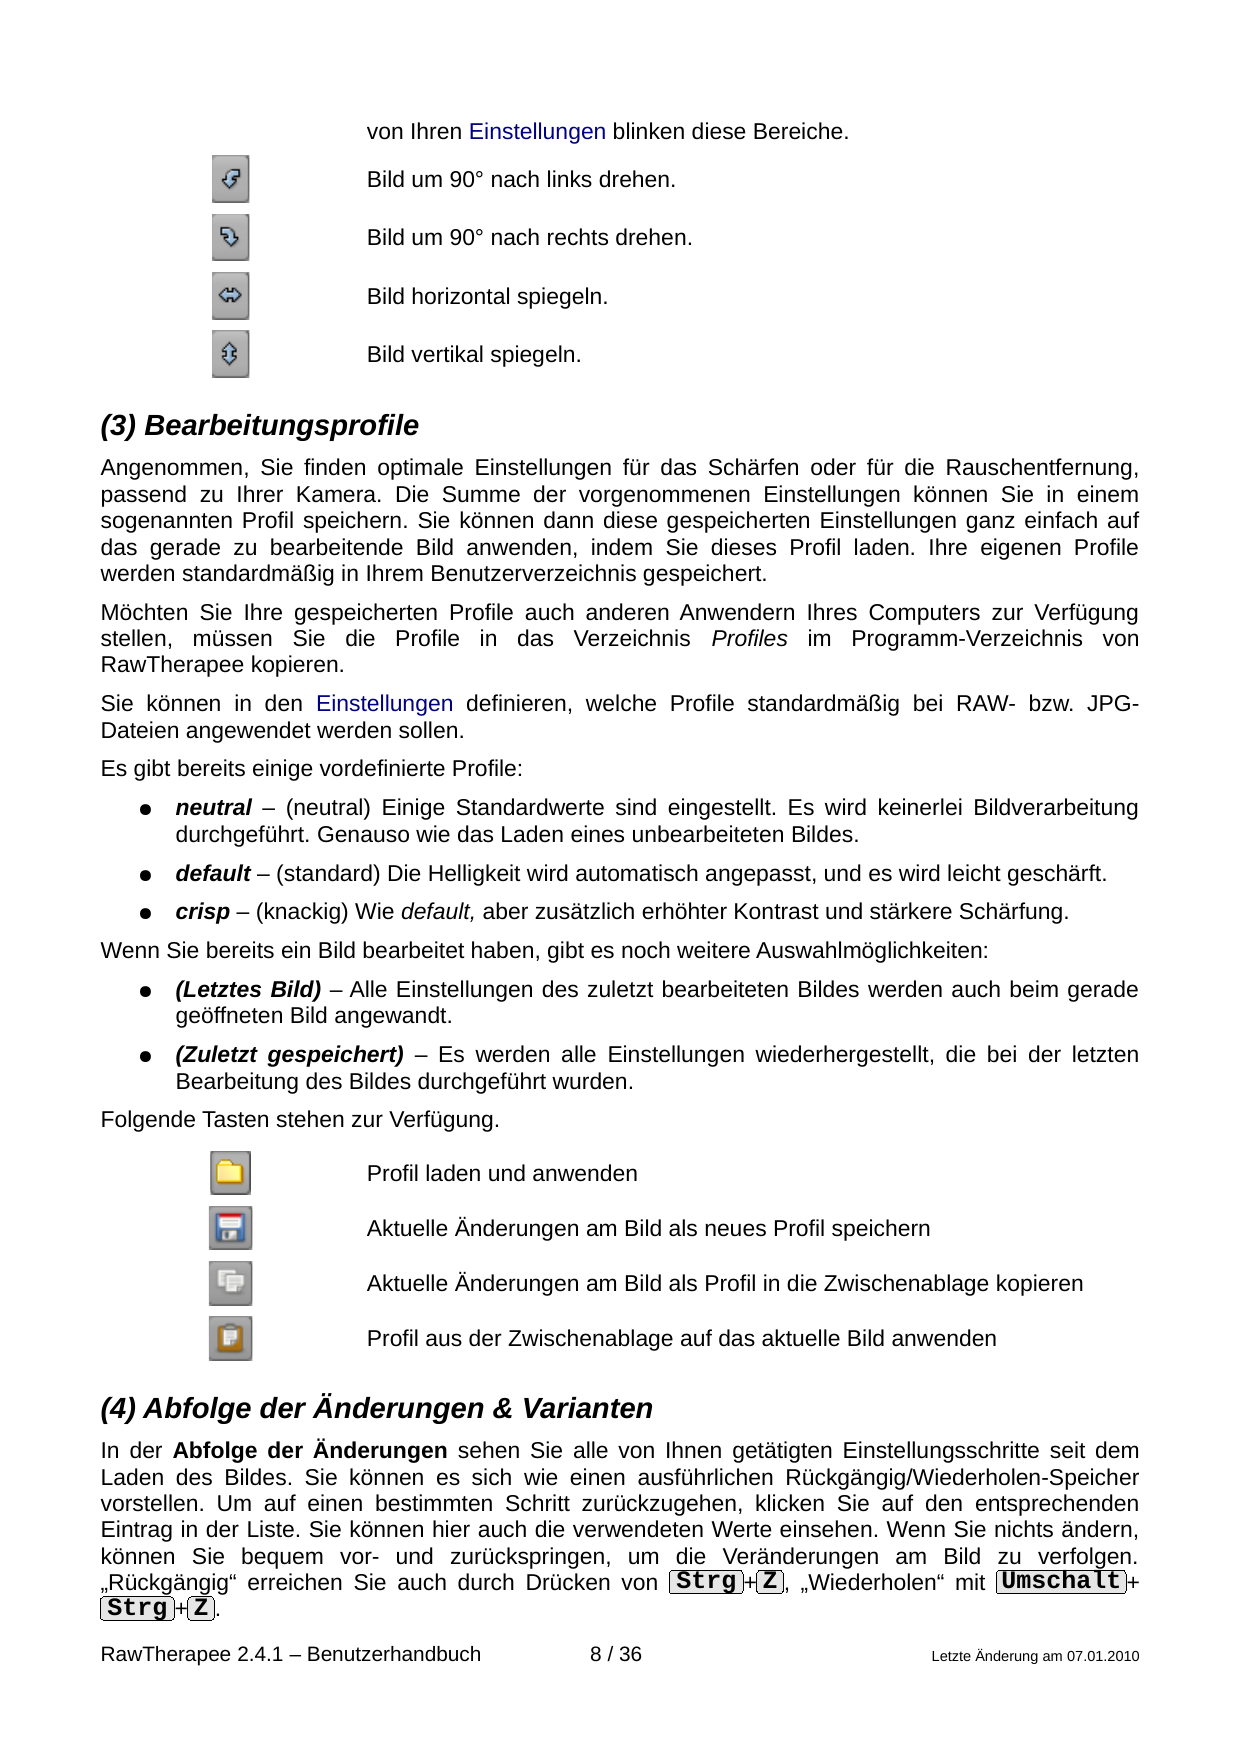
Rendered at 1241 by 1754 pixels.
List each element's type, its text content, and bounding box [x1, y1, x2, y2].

table_cell Bild um 90° nach links drehen. [361, 150, 1140, 208]
text Wenn Sie bereits ein Bild bearbeitet haben, gibt es noch weitere Auswahlmöglichkeiten: [100, 937, 1140, 963]
table_cell [100, 267, 361, 325]
picture [208, 1261, 253, 1306]
table_header [100, 1145, 361, 1201]
picture [210, 1151, 251, 1195]
list (Zuletzt gespeichert) – Es werden alle Einstellungen wiederhergestellt, die bei der letzten Bearbeitung des Bildes durchgeführt wurden. [138, 1041, 1140, 1094]
picture [208, 1206, 253, 1250]
table_cell [100, 325, 361, 383]
text In der Abfolge der Änderungen sehen Sie alle von Ihnen getätigten Einstellungsschritte seit dem Laden des Bildes. Sie können es sich wie einen ausführlichen Rückgängig/Wiederholen-Speicher vorstellen. Um auf einen bestimmten Schritt zurückzugehen, klicken Sie auf den entsprechenden Eintrag in der Liste. Sie können hier auch die verwendeten Werte einsehen. Wenn Sie nichts ändern, können Sie bequem vor- und zurückspringen, um die Veränderungen am Bild zu verfolgen. „Rückgängig“ erreichen Sie auch durch Drücken von +, „Wiederholen“ mit ++. [100, 1437, 1140, 1622]
table_cell Aktuelle Änderungen am Bild als Profil in die Zwischenablage kopieren [361, 1256, 1140, 1311]
table_cell von Ihren Einstellungen blinken diese Bereiche. [361, 112, 1140, 150]
subtitle (4) Abfolge der Änderungen & Varianten [100, 1391, 1140, 1425]
list neutral – (neutral) Einige Standardwerte sind eingestellt. Es wird keinerlei Bildverarbeitung durchgeführt. Genauso wie das Laden eines unbearbeiteten Bildes. [138, 794, 1140, 847]
table_cell [100, 1256, 361, 1311]
table_cell [100, 112, 361, 150]
list (Letztes Bild) – Alle Einstellungen des zuletzt bearbeiteten Bildes werden auch beim gerade geöffneten Bild angewandt. [138, 976, 1140, 1029]
picture [212, 155, 250, 203]
text Folgende Tasten stehen zur Verfügung. [100, 1106, 1140, 1133]
table_cell Bild vertikal spiegeln. [361, 325, 1140, 383]
subtitle (3) Bearbeitungsprofile [100, 408, 1140, 442]
text Möchten Sie Ihre gespeicherten Profile auch anderen Anwendern Ihres Computers zur Verfügung stellen, müssen Sie die Profile in das Verzeichnis Profiles im Programm-Verzeichnis von RawTherapee kopieren. [100, 599, 1140, 678]
table_cell Profil aus der Zwischenablage auf das aktuelle Bild anwenden [361, 1311, 1140, 1366]
list crisp – (knackig) Wie default, aber zusätzlich erhöhter Kontrast und stärkere Schärfung. [138, 898, 1140, 925]
table_cell [100, 1201, 361, 1256]
table_header Profil laden und anwenden [361, 1145, 1140, 1201]
text Sie können in den Einstellungen definieren, welche Profile standardmäßig bei RAW- bzw. JPG-Dateien angewendet werden sollen. [100, 690, 1140, 743]
text Angenommen, Sie finden optimale Einstellungen für das Schärfen oder für die Rauschentfernung, passend zu Ihrer Kamera. Die Summe der vorgenommenen Einstellungen können Sie in einem sogenannten Profil speichern. Sie können dann diese gespeicherten Einstellungen ganz einfach auf das gerade zu bearbeitende Bild anwenden, indem Sie dieses Profil laden. Ihre eigenen Profile werden standardmäßig in Ihrem Benutzerverzeichnis gespeichert. [100, 454, 1140, 586]
table_cell [100, 1311, 361, 1366]
table_cell Bild um 90° nach rechts drehen. [361, 208, 1140, 267]
table_cell Bild horizontal spiegeln. [361, 267, 1140, 325]
picture [208, 1316, 253, 1361]
picture [212, 330, 250, 378]
table_cell [100, 150, 361, 208]
text Es gibt bereits einige vordefinierte Profile: [100, 755, 1140, 782]
list default – (standard) Die Helligkeit wird automatisch angepasst, und es wird leicht geschärft. [138, 859, 1140, 886]
table_cell [100, 208, 361, 267]
table_cell Aktuelle Änderungen am Bild als neues Profil speichern [361, 1201, 1140, 1256]
picture [212, 272, 250, 320]
picture [212, 214, 250, 261]
